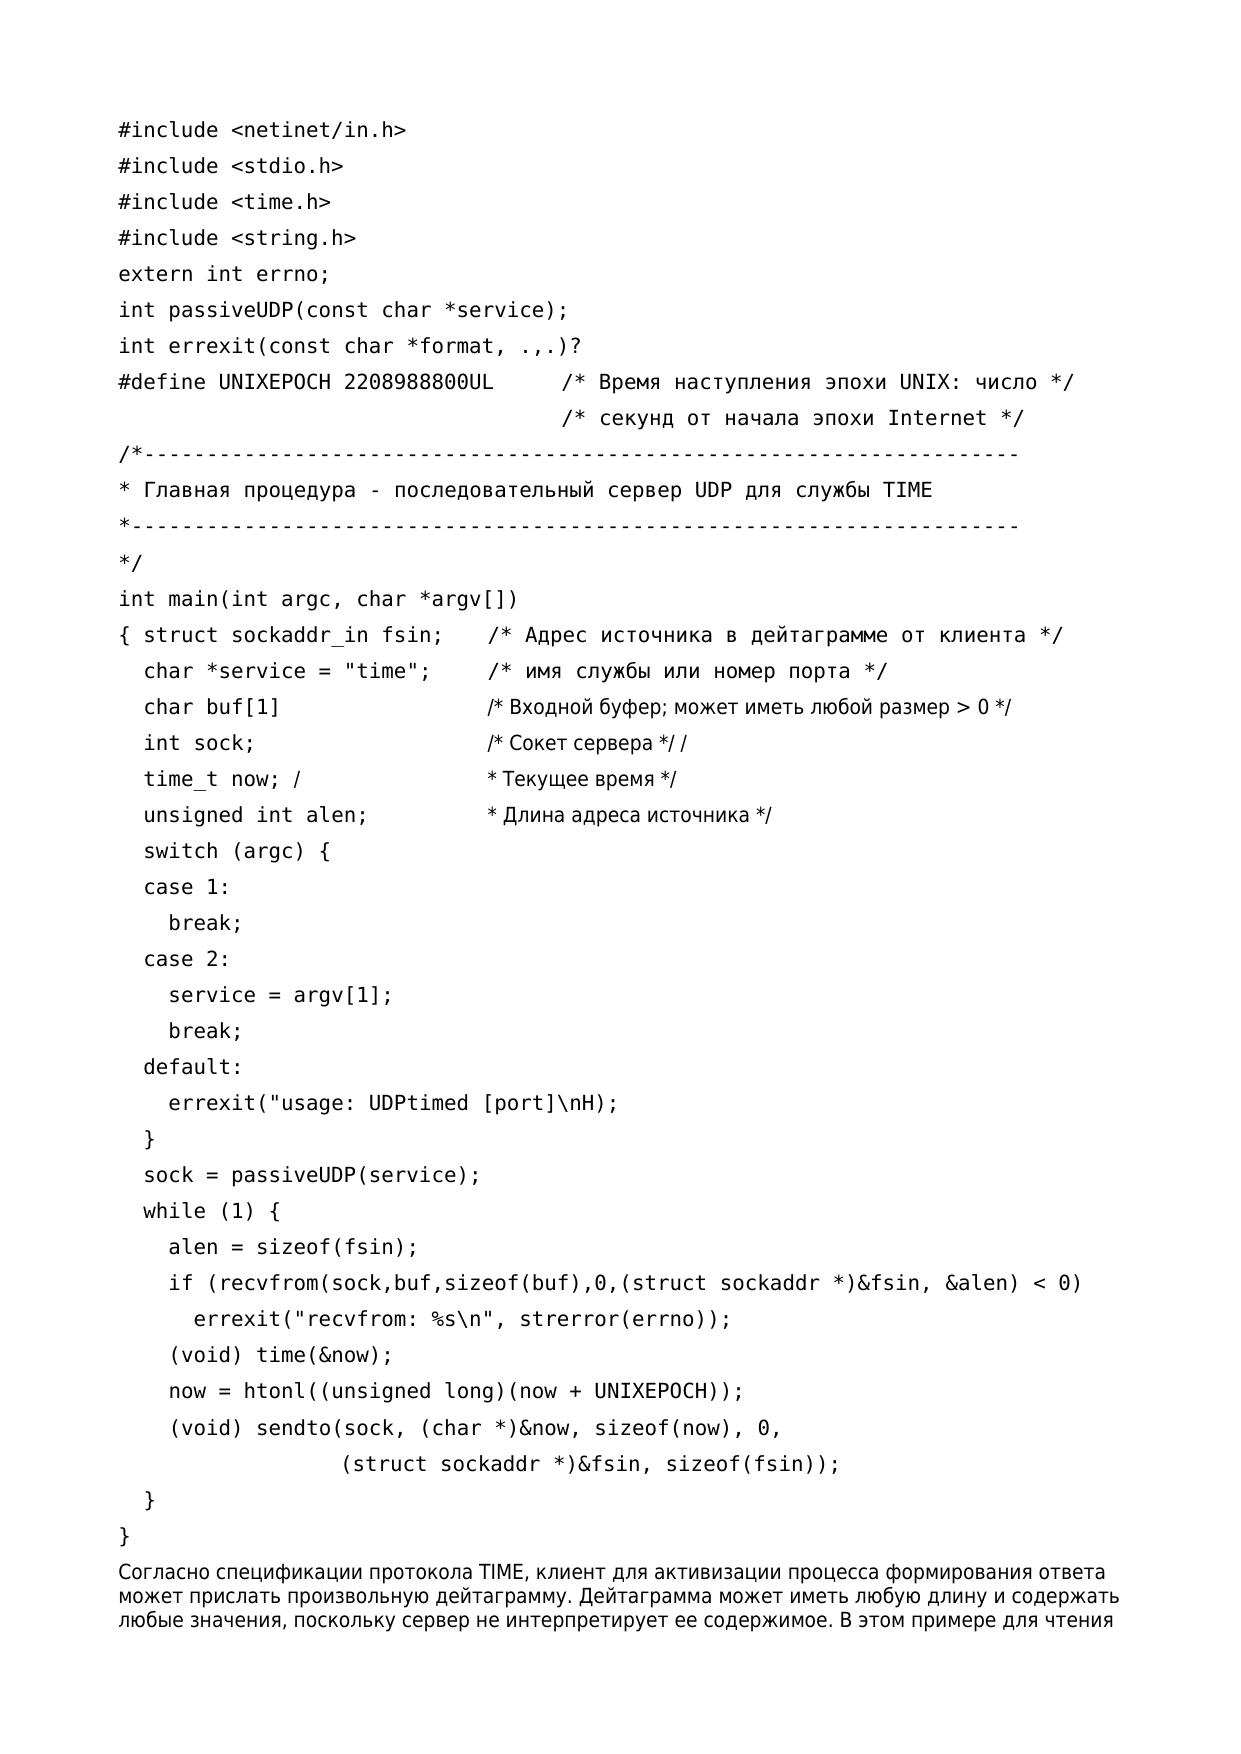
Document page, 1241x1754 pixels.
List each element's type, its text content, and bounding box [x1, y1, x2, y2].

text /*---------------------------------------------------------------------- [118, 442, 1122, 467]
text int passiveUDP(const char *service); [118, 298, 1122, 323]
text case 2: [118, 947, 1122, 971]
text { struct sockaddr_in fsin; /* Адрес источника в дейтаграмме от клиента */ [118, 623, 1122, 647]
text char buf[1] /* Входной буфер; может иметь любой размер > 0 */ [118, 695, 1122, 719]
text * Главная процедура - последовательный сервер UDP для службы TIME [118, 478, 1122, 503]
text time_t now; / * Текущее время */ [118, 767, 1122, 791]
text errexit("recvfrom: %s\n", strerror(errno)); [118, 1307, 1122, 1332]
text char *service = "time"; /* имя службы или номер порта */ [118, 659, 1122, 683]
text extern int errno; [118, 262, 1122, 287]
text (void) sendto(sock, (char *)&now, sizeof(now), 0, [118, 1416, 1122, 1440]
text break; [118, 911, 1122, 935]
text int main(int argc, char *argv[]) [118, 587, 1122, 611]
text switch (argc) { [118, 839, 1122, 863]
text *----------------------------------------------------------------------- [118, 514, 1122, 539]
text unsigned int alen; * Длина адреса источника */ [118, 803, 1122, 827]
text (struct sockaddr *)&fsin, sizeof(fsin)); [118, 1452, 1122, 1476]
text while (1) { [118, 1199, 1122, 1224]
text alen = sizeof(fsin); [118, 1235, 1122, 1260]
text int sock; /* Сокет сервера */ / [118, 731, 1122, 755]
text int errexit(const char *format, .,.)? [118, 334, 1122, 359]
text #define UNIXEPOCH 2208988800UL /* Время наступления эпохи UNIX: число */ [118, 370, 1122, 395]
text /* секунд от начала эпохи Internet */ [118, 406, 1122, 431]
text Согласно спецификации протокола TIME, клиент для активизации процесса формирования ответа может прислать произвольную дейтаграмму. Дейтаграмма может иметь любую длину и содержать любые значения, поскольку сервер не интерпретирует ее содержимое. В этом примере для чтения [118, 1560, 1122, 1633]
text } [118, 1524, 1122, 1548]
text #include <stdio.h> [118, 154, 1122, 178]
text if (recvfrom(sock,buf,sizeof(buf),0,(struct sockaddr *)&fsin, &alen) < 0) [118, 1271, 1122, 1296]
text } [118, 1127, 1122, 1152]
text errexit("usage: UDPtimed [port]\nH); [118, 1091, 1122, 1116]
text #include <netinet/in.h> [118, 118, 1122, 142]
text */ [118, 551, 1122, 575]
text (void) time(&now); [118, 1343, 1122, 1368]
text } [118, 1488, 1122, 1512]
text default: [118, 1055, 1122, 1079]
text service = argv[1]; [118, 983, 1122, 1007]
text #include <string.h> [118, 226, 1122, 251]
text sock = passiveUDP(service); [118, 1163, 1122, 1188]
text now = htonl((unsigned long)(now + UNIXEPOCH)); [118, 1379, 1122, 1404]
text break; [118, 1019, 1122, 1043]
text case 1: [118, 875, 1122, 899]
text #include <time.h> [118, 190, 1122, 214]
